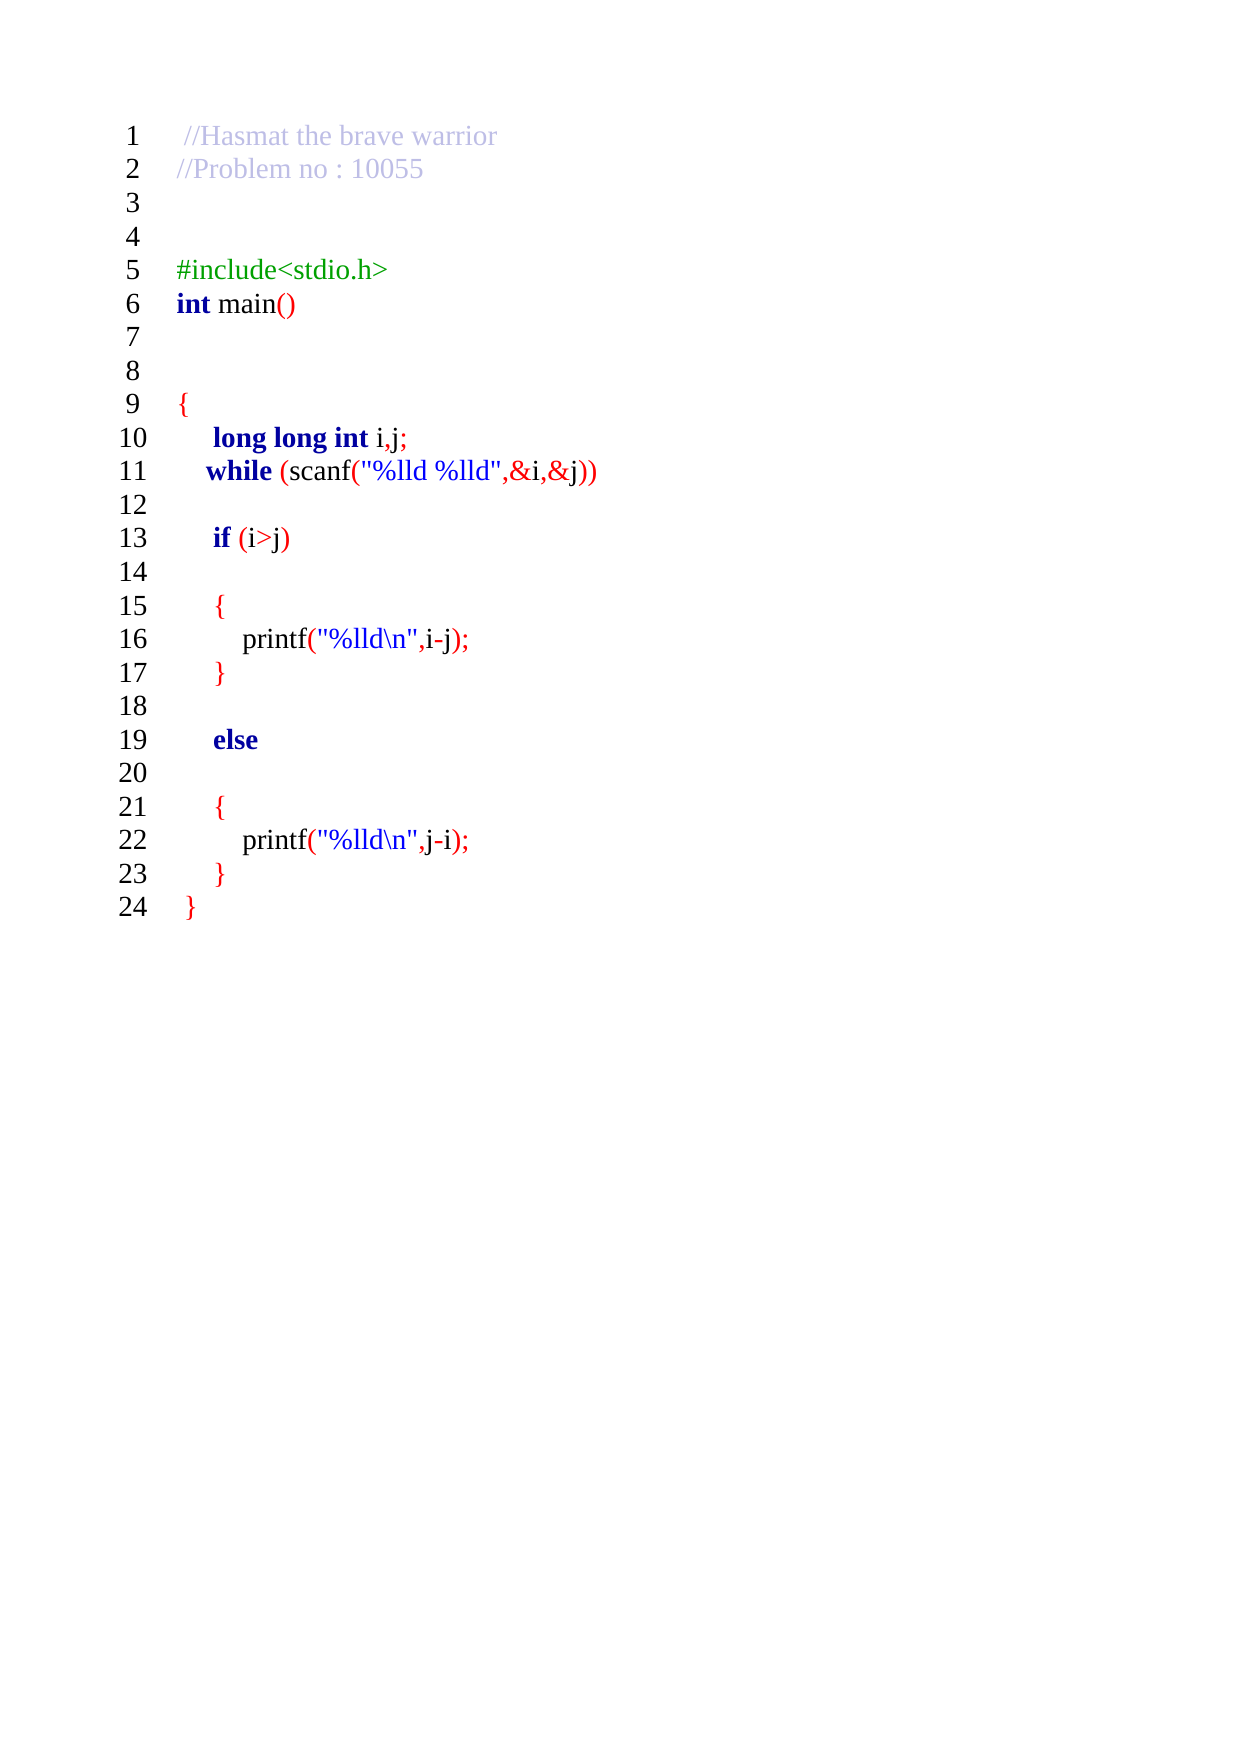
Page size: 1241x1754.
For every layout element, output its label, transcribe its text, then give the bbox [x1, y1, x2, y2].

subtitle 15 { [118, 588, 1122, 621]
subtitle 16 printf("%lld\n",i-j); [451, 621, 1122, 655]
subtitle 8 [118, 353, 1122, 386]
subtitle 7 [118, 319, 1122, 353]
subtitle 11 while (scanf("%lld %lld",&i,&j)) [118, 453, 1122, 487]
subtitle 13 if (i>j) [118, 521, 248, 554]
subtitle 10 long long int i,j; [399, 420, 1122, 453]
subtitle 20 [118, 755, 1122, 789]
subtitle 6 int main() [276, 286, 1122, 319]
subtitle 19 else [118, 722, 1122, 755]
subtitle 18 [118, 688, 1122, 722]
subtitle 24 } [118, 889, 1122, 923]
subtitle 23 } [118, 856, 1122, 889]
subtitle 3 [118, 185, 1122, 219]
subtitle 6 int main() [118, 286, 218, 319]
subtitle 2 //Problem no : 10055 [118, 152, 1122, 185]
subtitle 1 //Hasmat the brave warrior [118, 118, 1122, 152]
subtitle 5 #include<stdio.h> [118, 252, 1122, 286]
subtitle 4 [118, 219, 1122, 252]
subtitle 12 [118, 487, 1122, 521]
subtitle 21 { [118, 789, 1122, 822]
subtitle 17 } [118, 655, 1122, 688]
subtitle 13 if (i>j) [280, 521, 1122, 554]
subtitle 22 printf("%lld\n",j-i); [118, 822, 1122, 856]
subtitle 9 { [118, 386, 1122, 420]
subtitle 14 [118, 554, 1122, 588]
subtitle 10 long long int i,j; [118, 420, 376, 453]
subtitle 16 printf("%lld\n",i-j); [118, 621, 242, 655]
subtitle 13 if (i>j) [256, 521, 272, 554]
subtitle 16 printf("%lld\n",i-j); [307, 621, 425, 655]
